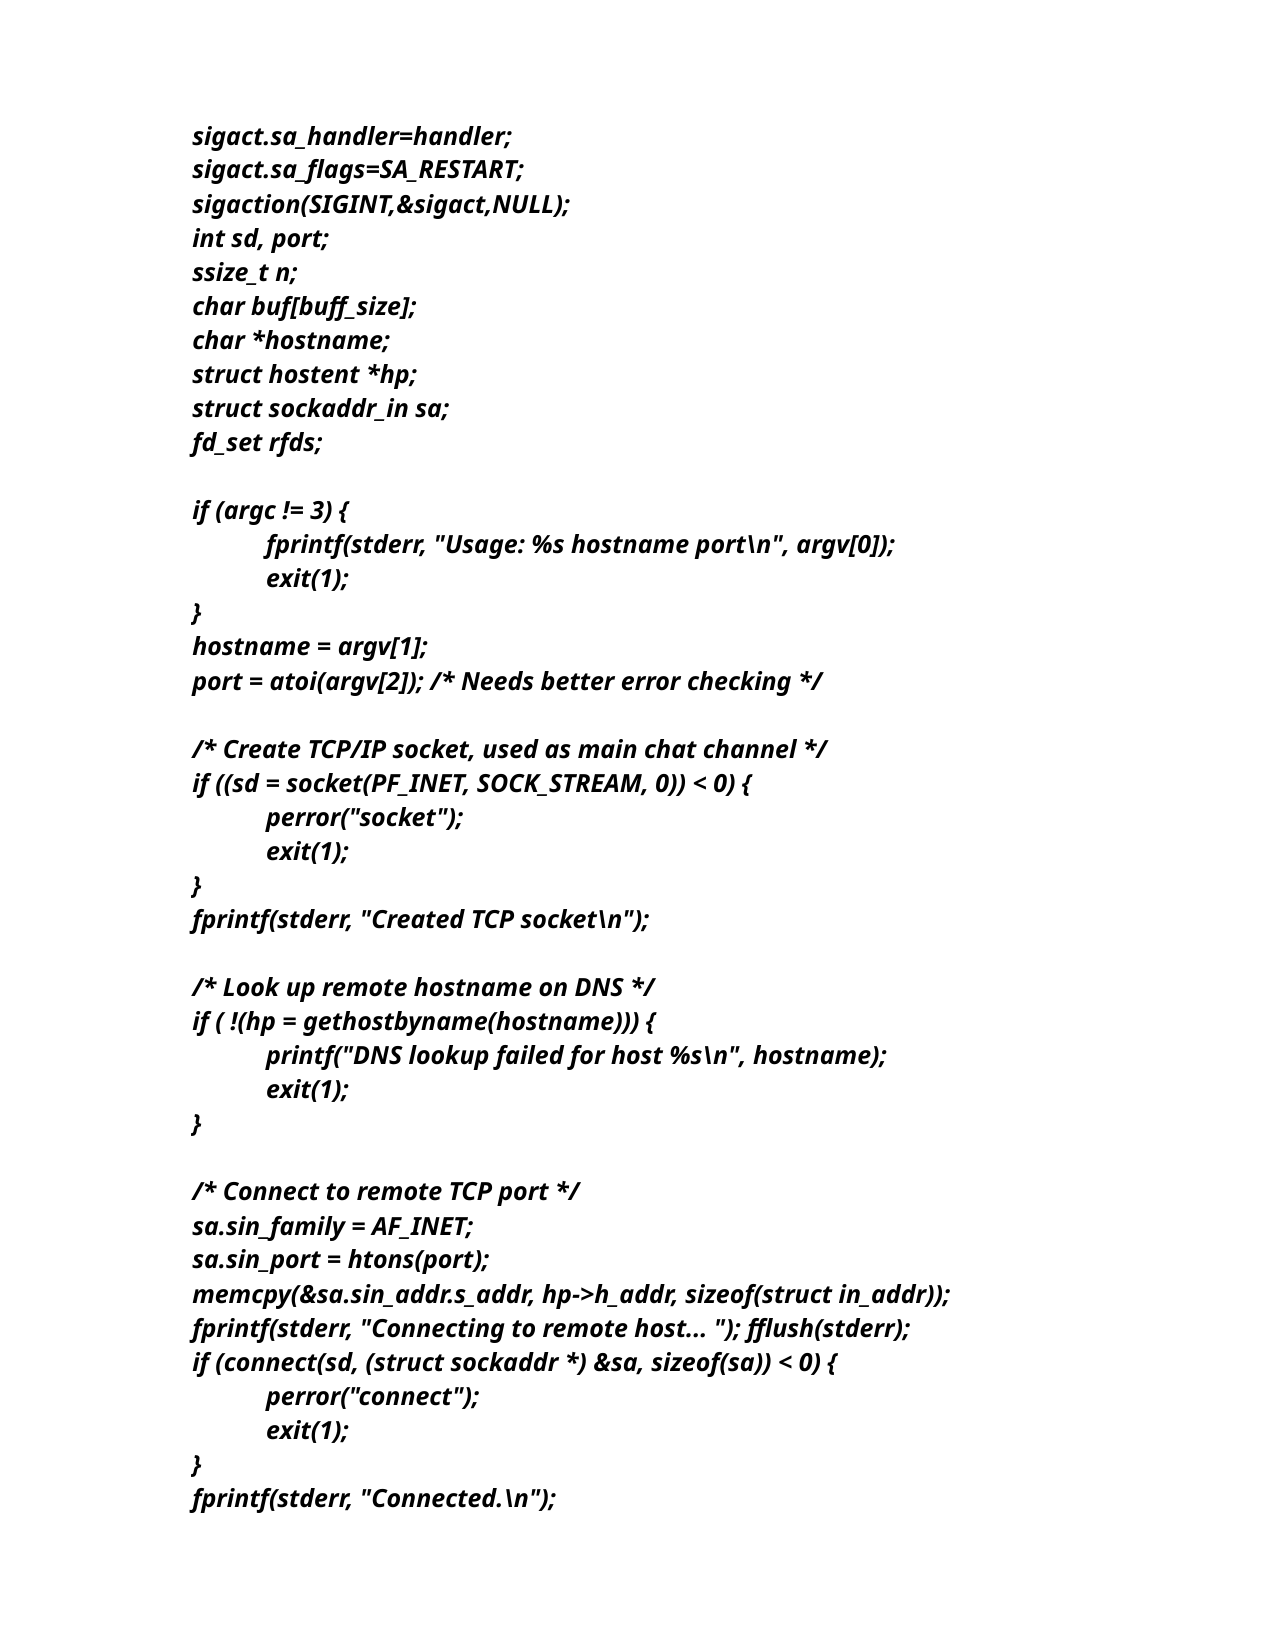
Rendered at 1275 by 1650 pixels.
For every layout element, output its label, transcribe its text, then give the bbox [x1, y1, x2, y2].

text exit(1); [118, 561, 1157, 595]
text perror("socket"); [118, 799, 1157, 833]
text exit(1); [118, 833, 1157, 867]
text } [118, 1447, 1157, 1481]
text if (connect(sd, (struct sockaddr *) &sa, sizeof(sa)) < 0) { [118, 1344, 1157, 1378]
text sigact.sa_handler=handler; [118, 118, 1157, 152]
text sa.sin_port = htons(port); [118, 1242, 1157, 1276]
text printf("DNS lookup failed for host %s\n", hostname); [118, 1038, 1157, 1072]
text fprintf(stderr, "Usage: %s hostname port\n", argv[0]); [118, 527, 1157, 561]
text if ( !(hp = gethostbyname(hostname))) { [118, 1004, 1157, 1038]
text port = atoi(argv[2]); /* Needs better error checking */ [118, 663, 1157, 697]
text } [118, 1106, 1157, 1140]
text /* Connect to remote TCP port */ [118, 1174, 1157, 1208]
text exit(1); [118, 1072, 1157, 1106]
text sa.sin_family = AF_INET; [118, 1208, 1157, 1242]
text /* Look up remote hostname on DNS */ [118, 970, 1157, 1004]
text fprintf(stderr, "Connecting to remote host... "); fflush(stderr); [118, 1310, 1157, 1344]
text fd_set rfds; [118, 425, 1157, 459]
text struct sockaddr_in sa; [118, 391, 1157, 425]
text } [118, 595, 1157, 629]
text struct hostent *hp; [118, 357, 1157, 391]
text sigact.sa_flags=SA_RESTART; [118, 152, 1157, 186]
text perror("connect"); [118, 1378, 1157, 1412]
text ssize_t n; [118, 254, 1157, 288]
text hostname = argv[1]; [118, 629, 1157, 663]
text char buf[buff_size]; [118, 288, 1157, 322]
text if ((sd = socket(PF_INET, SOCK_STREAM, 0)) < 0) { [118, 765, 1157, 799]
text } [118, 867, 1157, 902]
text memcpy(&sa.sin_addr.s_addr, hp->h_addr, sizeof(struct in_addr)); [118, 1276, 1157, 1310]
text exit(1); [118, 1412, 1157, 1447]
text fprintf(stderr, "Connected.\n"); [118, 1481, 1157, 1515]
text fprintf(stderr, "Created TCP socket\n"); [118, 902, 1157, 936]
text /* Create TCP/IP socket, used as main chat channel */ [118, 731, 1157, 765]
text char *hostname; [118, 322, 1157, 357]
text int sd, port; [118, 220, 1157, 254]
text if (argc != 3) { [118, 493, 1157, 527]
text sigaction(SIGINT,&sigact,NULL); [118, 186, 1157, 220]
